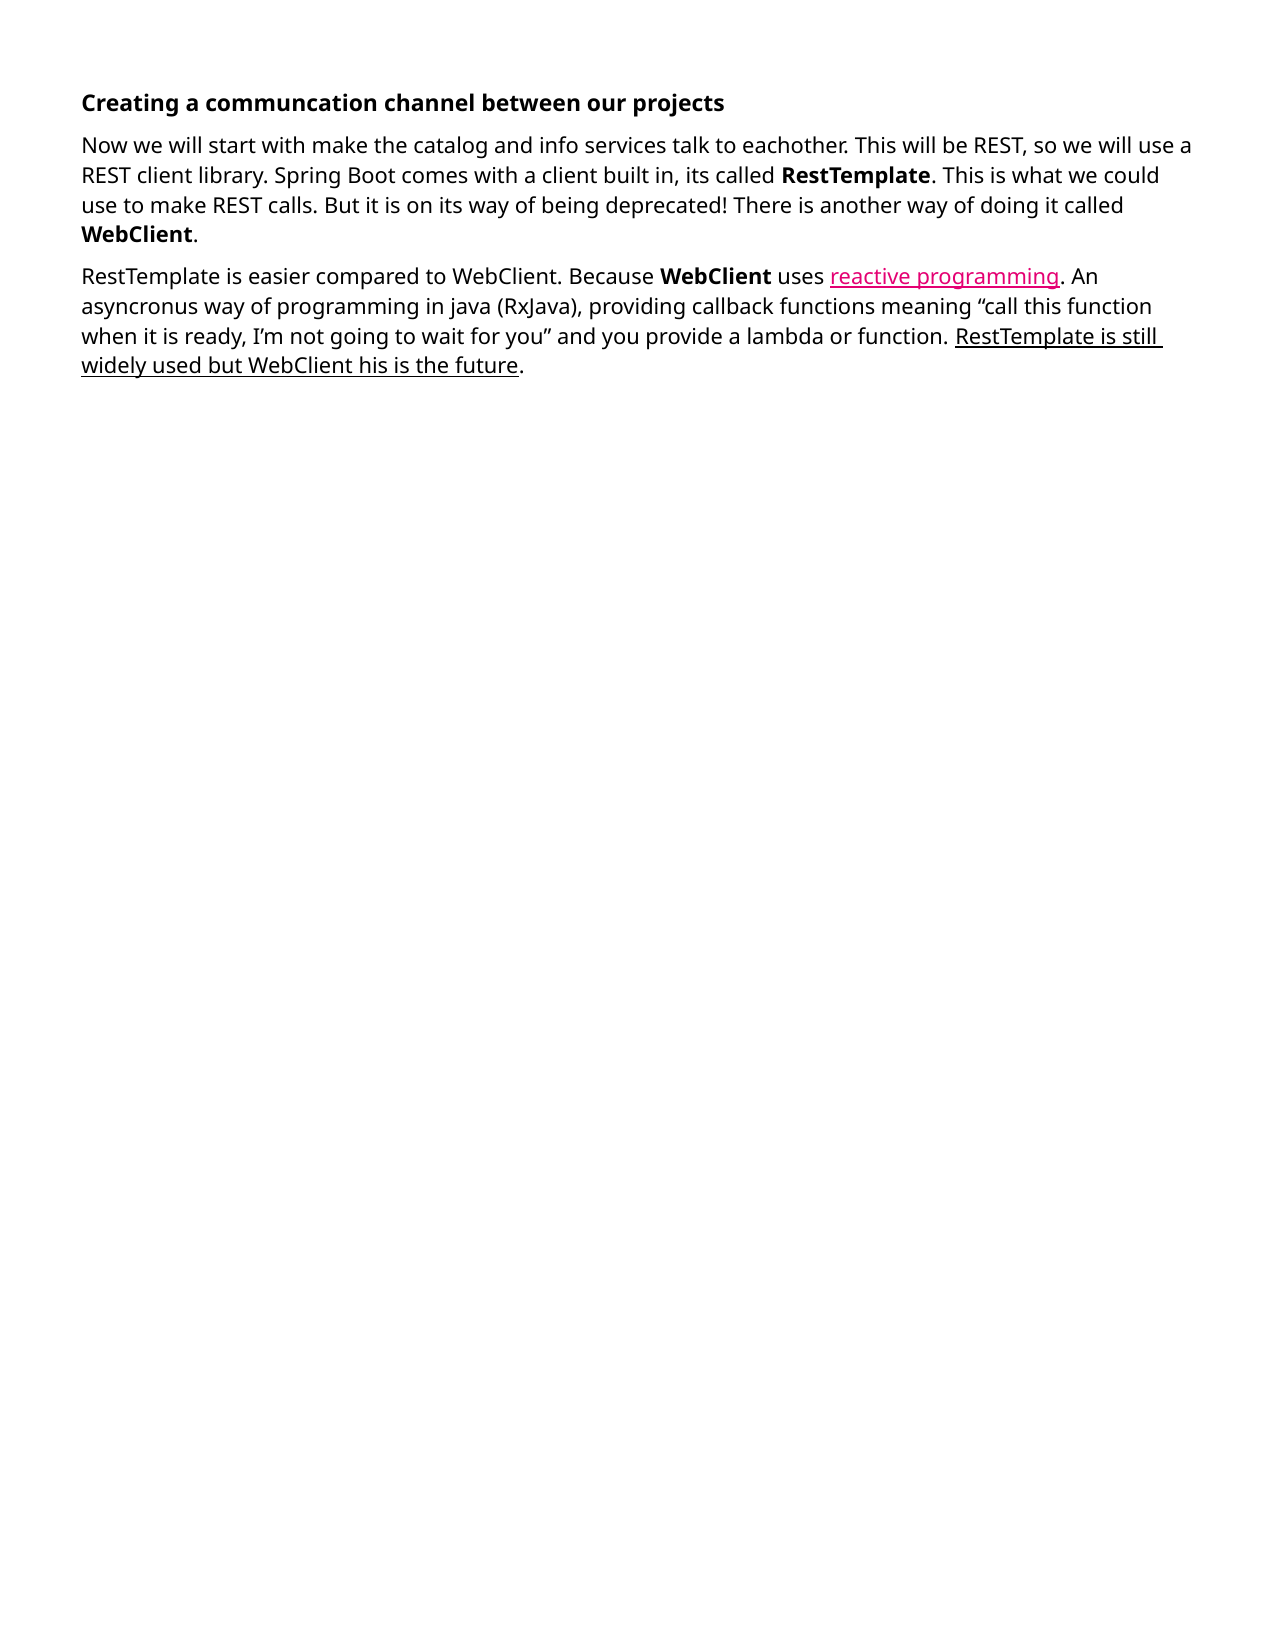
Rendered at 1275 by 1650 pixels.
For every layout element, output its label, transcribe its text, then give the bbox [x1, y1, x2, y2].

text Creating a communcation channel between our projects [81, 87, 1194, 118]
text Now we will start with make the catalog and info services talk to eachother. This will be REST, so we will use a REST client library. Spring Boot comes with a client built in, its called RestTemplate. This is what we could use to make REST calls. But it is on its way of being deprecated! There is another way of doing it called WebClient. [81, 130, 1194, 249]
text RestTemplate is easier compared to WebClient. Because WebClient uses reactive programming. An asyncronus way of programming in java (RxJava), providing callback functions meaning “call this function when it is ready, I’m not going to wait for you” and you provide a lambda or function. RestTemplate is still widely used but WebClient his is the future. [81, 261, 1194, 380]
